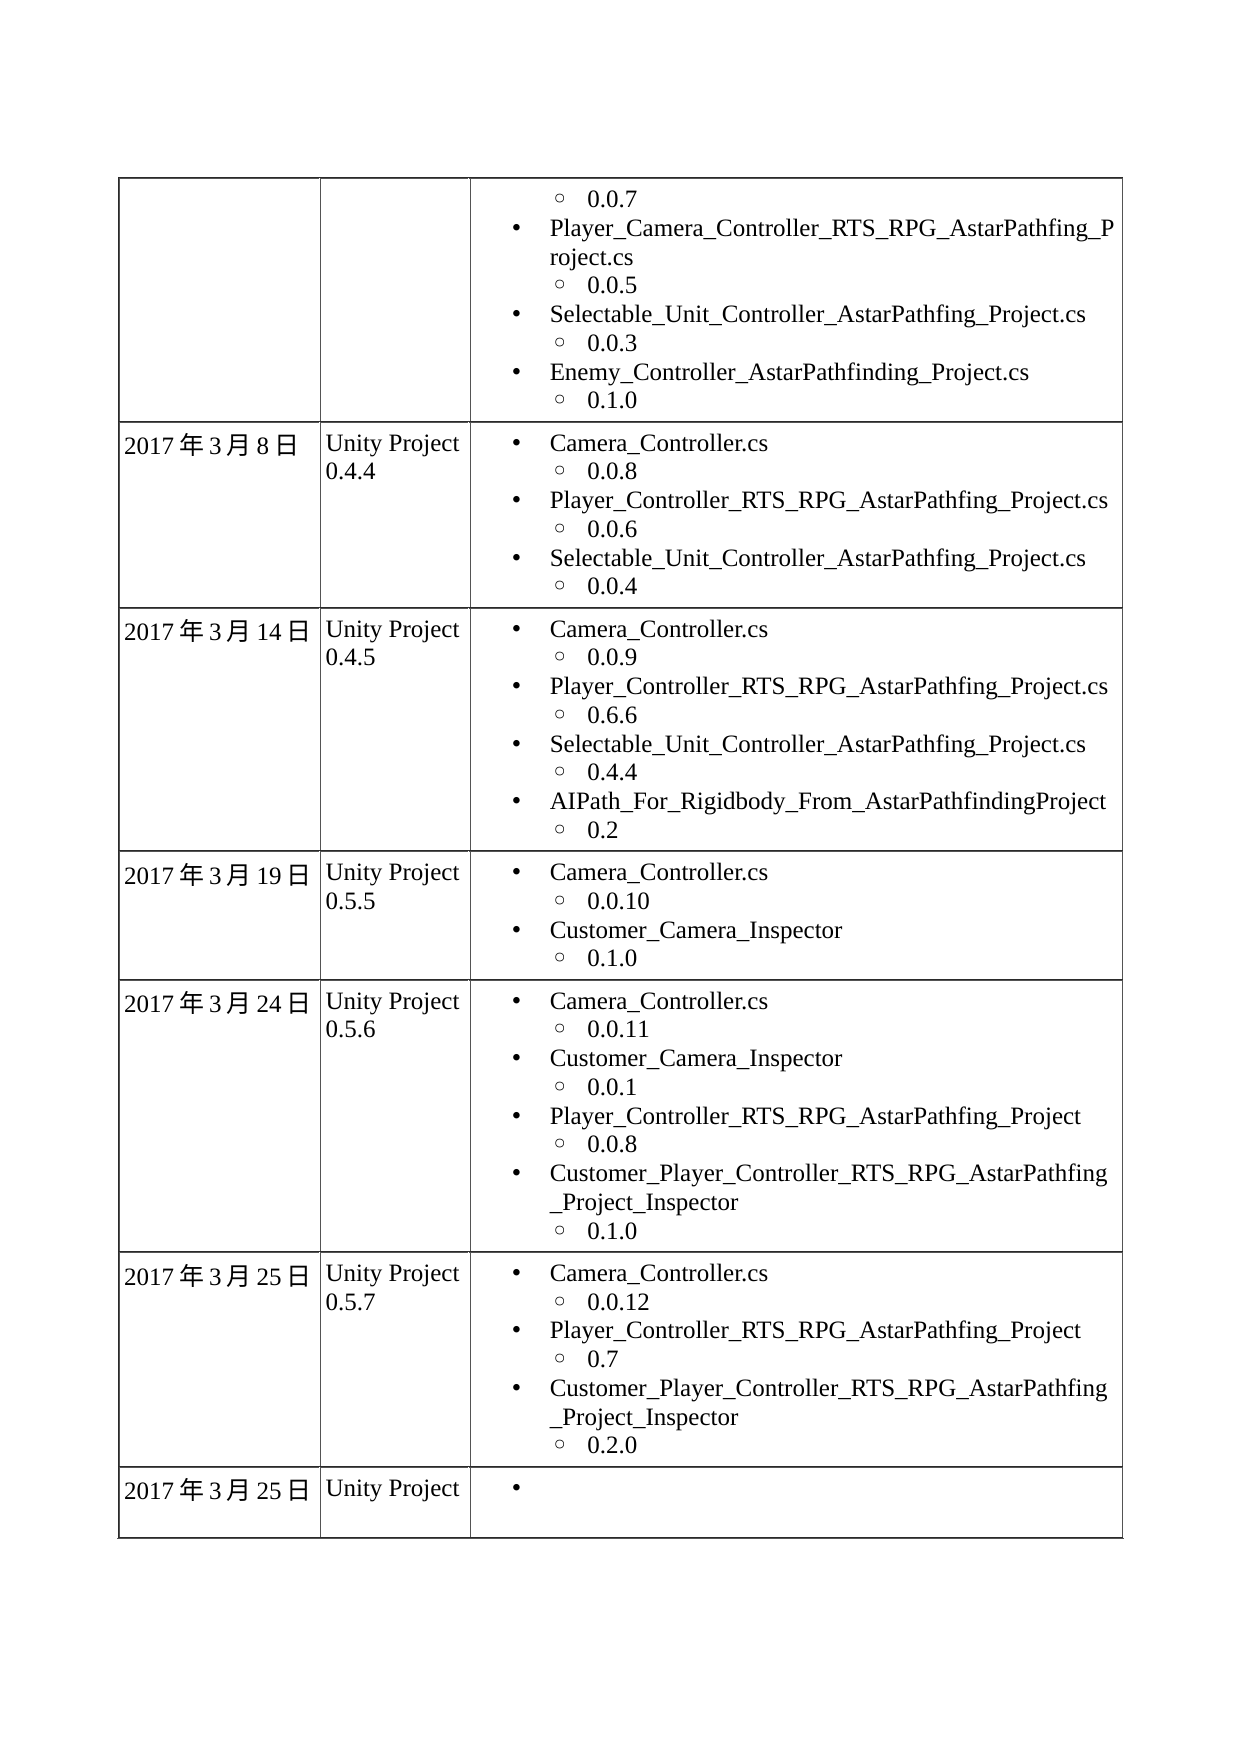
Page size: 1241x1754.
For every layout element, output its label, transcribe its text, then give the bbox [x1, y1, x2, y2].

table_cell AIPath_For_Rigidbody_From_AstarPathfindingProject.cs 0.0.2 CameraFunctions.cs 0.0.7 Player_Camera_Controller_RTS_RPG_AstarPathfing_Project.cs 0.0.5 Selectable_Unit_Controller_AstarPathfing_Project.cs 0.0.3 Enemy_Controller_AstarPathfinding_Project.cs 0.1.0 [471, 179, 1122, 420]
table_cell Camera_Controller.cs 0.0.9 Player_Controller_RTS_RPG_AstarPathfing_Project.cs 0.6.6 Selectable_Unit_Controller_AstarPathfing_Project.cs 0.4.4 AIPath_For_Rigidbody_From_AstarPathfindingProject 0.2 [471, 609, 1122, 849]
table_cell Camera_Controller.cs 0.0.10 Customer_Camera_Inspector 0.1.0 [471, 852, 1122, 978]
table_cell 2017年3月25日 [120, 1468, 319, 1536]
table_cell 2017年3月14日 [120, 609, 319, 849]
table_cell Unity Project 0.5.5 [321, 852, 468, 978]
table_cell Unity Project 0.4.4 [321, 423, 468, 606]
table_cell 2017年3月25日 [120, 1253, 319, 1465]
table_cell Unity Project 0.5.7 [321, 1253, 468, 1465]
table_cell Unity Project 0.4.5 [321, 609, 468, 849]
table_cell Camera_Controller.cs 0.0.12 Player_Controller_RTS_RPG_AstarPathfing_Project 0.7 Customer_Player_Controller_RTS_RPG_AstarPathfing_Project_Inspector 0.2.0 [471, 1253, 1122, 1465]
table_cell 2017年3月19日 [120, 852, 319, 978]
table_cell 2017年3月8日 [120, 423, 319, 606]
table_cell [321, 179, 468, 420]
table_cell Camera_Controller.cs 0.0.11 Customer_Camera_Inspector 0.0.1 Player_Controller_RTS_RPG_AstarPathfing_Project 0.0.8 Customer_Player_Controller_RTS_RPG_AstarPathfing_Project_Inspector 0.1.0 [471, 981, 1122, 1250]
table_cell [120, 179, 319, 420]
table_cell Camera_Controller.cs 0.0.8 Player_Controller_RTS_RPG_AstarPathfing_Project.cs 0.0.6 Selectable_Unit_Controller_AstarPathfing_Project.cs 0.0.4 [471, 423, 1122, 606]
table_cell Unity Project [321, 1468, 468, 1536]
table_cell [471, 1468, 1122, 1536]
table_cell Unity Project 0.5.6 [321, 981, 468, 1250]
table_cell 2017年3月24日 [120, 981, 319, 1250]
